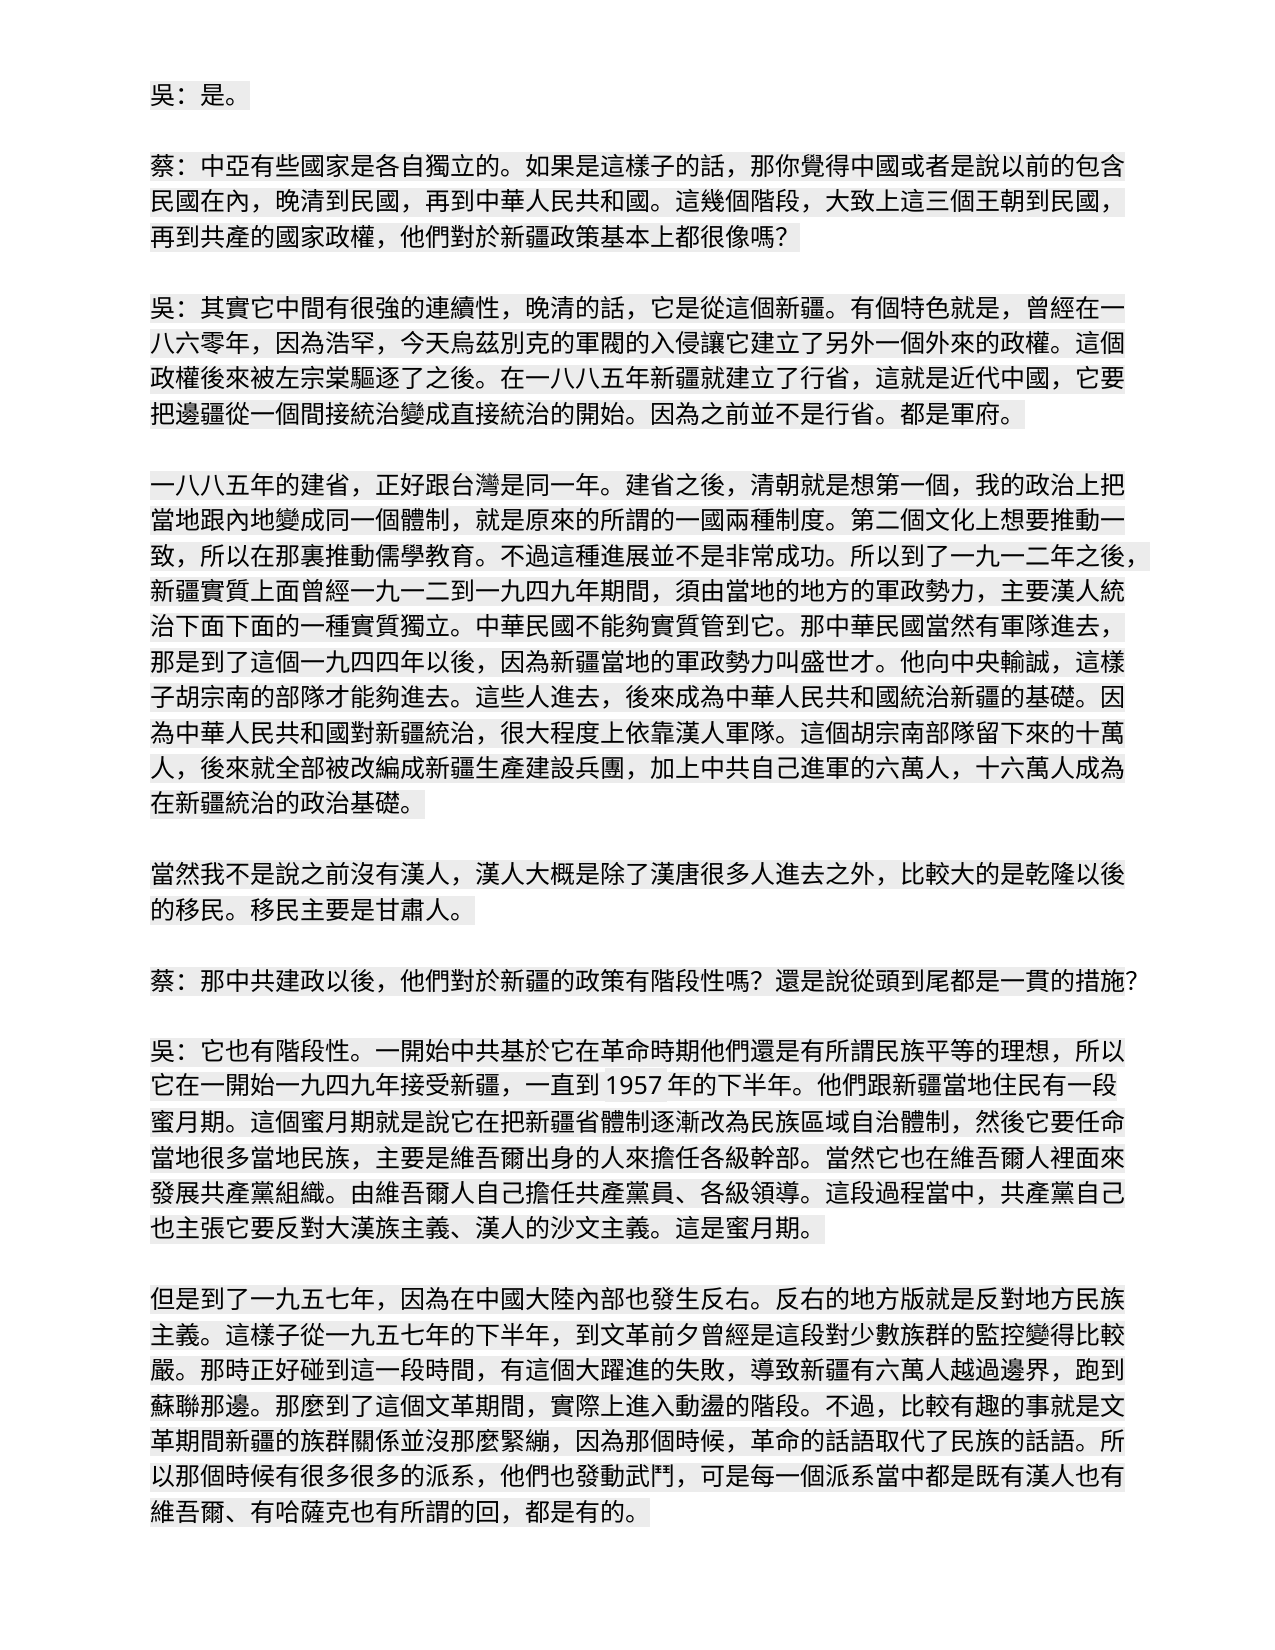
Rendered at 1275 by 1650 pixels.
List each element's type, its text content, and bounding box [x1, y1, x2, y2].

text 刘旭先生好，關於您提到的新疆維吾爾族的問題，台灣有位長期研究中國近代邊疆少數民族議題的吳啟訥教授，以下是他對於中共的民族政策的評論，希望對您能有些幫助 ============================================== 吳啟訥談「中國三度發表白皮書 重申新疆領土問題」 逐字稿 《POP大國民》蔡詩萍 專訪 吳啟訥 時間：2019-08-19 文章來源： https://hackmd.io/@phoenixx/SklT4wrbL?type=view 蔡：歡迎大家回到大國民，而我是主持人蔡詩萍，今天五點到六點多，我們為各位帶來探討一個話題。 在今年的七月二十一號的時候呢。這個大陸國務院、中國國務院發表了一份非常特別的新疆若干歷史問題白皮書，為什麼會在這個七月間所發表這份白皮書？白皮書裡面的，它當然重申了新疆是中國領土不可分割的一部分，而非東突厥斯坦，然後再隔了了幾天之後，中國的大陸國防部發表白皮書所呢。其實又重提到包括台灣的藏獨，或者是藏獨、東突厥問題。我們想要對所有的朋友提供一個比較完整的、比較宏觀的角度來看待這個話題。中國的少數民族問題其實相當的嚴重，但他解決的方式，能不能夠有不同的思維。也許我們可以從第三者的角度，來拉高一些知識的程度，給大家做個參考。我們很高興的請到在國內研究這方面的專家都解釋。中央研究院近代史研究所副研究員吳啟訥。 吳老師也在台大歷史系有開一個關於中國族群議題的專題討論。我先請教您，您對這個中國的議題。特別是在新疆維吾爾族及相關議題鑽研多久？了 吳：大約有二十年了。 蔡：當時怎麽會對這問題有興趣。 吳：我自己一方面，有少數民族的背景，另外一方面，我覺得，整個在歷史方面涉及到一個中國的近代轉型這個議題。而在這當中，這個中國是現在這樣一個特殊的國家，不太像這個傳統國家，也不像是現代民族國家。這個背後跟中國現實當中他的一個文化上的多元性、族群的多元性是有關係的。所以我覺得這是一個很重要的議題，我們比較缺乏研究。 蔡：我也注意到說，當中國在講這個不管是新疆、西藏這些問題時候。它其實都會強調說，各民族都是中華民族的組成的一部分。它用了一個中華民族去涵括他的多元性。這個在理論上也好，或在歷史的依據上來說，中國大陸他們用了什麼、怎麼樣的一個原則、標準來涵括，這個涵括有用嗎？ 吳：您這個問題非常好。我自己感覺，其實中華民族這個論述它是在近代才出現的論述。更確切一點，它是二十世紀才出現的。也就是說在傳統的中國裡面，它有很多很多的不同的文化群體。但是這些人從來沒有被界定成為什麼民族、什麼民族，因為現代民族國家的建構，它在亞洲來說，就是從十九世紀末、二十世紀初才開始。那麼這樣子呢。如果說我們假設中華民族是一個從古到今都有的實體，這個就有點違背歷史。 我想，不僅是中華民族。在西方的所有的民族國家，它的民族也都是一個近代建構的結果。 蔡：民族國家的概念出來以後，民族主義的概念出來以後。所以呢？ 吳：所以我感覺這個對話體系，它就跟整個西方的對話體系中間出了一個問題。這個體系，我們如果放到整個的一個。我的一個感覺，在冷戰期間，整個世界形成的兩種知識體系，這兩種知識體系，就是各自用各自的話語去自說自話。那麼雙方之間不能夠對話。 蔡：哪兩種呢？ 吳：一個是西方它在看待這個蘇聯集團以及亞洲還有伊斯蘭世界的時候，他們通常是以自己習慣的，已經形成的民族國家、主權國家、民主政治這個這個體系的角度去看。它的知識基本也是文藝復興之後建立的這套知識體系。另外一套就是說，在這個蘇聯、東歐還有中國還有革命的話語體系裡面。這個革命話語體系裡面，先是把共產主義，全人類解放當作一個話語體系的核心，接下來又把這個民族主義，又轉向民族主義。那麼，他們傾向於把這個民族視為一個天然的實體。這樣子，兩個體系之間的對話就有很大的問題。 那麼我想這個現象就有點像是我們在台灣這種體會，我們會看到從中國大陸來的，不管是遊客直到這個官員、學者，他們對台灣的了解非常非常的有限。其實反過來也是一樣，我們其實多數的人對中國大陸的了解也是有限的。經常有非常非常多的誤解。西方對於蘇聯中國的了解也是也是類似。這種情形是說，雙方其實陷入了兩種知識體系、話語體系當中。 我想，要去這個促進他們的溝通，我們有必要重新回到冷戰以前或者要在這個冷戰跟後冷戰以後。創造一種第三個知識體系，跟第三個話語體系。 蔡：到目前為止第三個知識體系或第三話語體系有形成嗎？ 吳：我想這個是大家在努力當中。當然這個努力我想很困難。因為我們其實如果是講後冷戰。它出現的一個現象就是我們現在的資訊爆炸。這個資訊爆炸造成一個結果是，其實很多有關重大的議題、嚴肅的議題，它的門檻降低了。有很多政界的人、或者是學界當中，不是內行的人可以進來討論。大眾也可以進入到了這討論。討論過程當中，其實帶進來了很多的錯誤資訊，錯的這個見解，因為它是基於這個誤解而做判斷，那麼去判斷的，跟跟這個比較有知識基礎的判斷、有洞見的判斷混在一起，所以讓我們其實判斷卻變得很困難。這是很大挑戰，就是我們怎麼樣去讓一個說有說服力的、能夠公正、客觀和正在第三者角度的這個體系能夠立足，這是我們需要去做很大、很大的努力。 蔡：這次我們今天請來了這個吳教授來談這個話題很重要原因。因為我一直在想，每次我看到這個媒體報導這個關於中國大陸的新疆問題或者是西藏問題，當然會引起不同程度的反應。你如果是一個對中國的中共政權非常不爽的人，你很自然就會說，你看這是漢人的大漢人主義、沙文主義的迫害。可是如果說你是站在一個中國大陸角度來看，也許會認為說它情有可原，它的處理上面這麼多民族要怎麼樣來做一個局勢的掌控，或者是再加上所謂的帝國主義，在中間有沒有在那邊搞分裂，搞藏獨等等。 所以它的確為會牽扯到剛才吳老師所講的。你在這兩種態度之下，你很難去釐清他，可是我們今天請你來，就是非常希望，知道說這事情一定有一些脈絡。在脈絡當中我們會看到現在中國大陸處理的少數民族政策上面有沒有一些盲點。盲點有沒有可能有不同的做法。像我們看到這個英國過去處理北愛問題，或者是像加拿大在處理這個法屬殖民地遺留下來的老問題等等。就是說，西方國家裡面用西方國家的這種模式，有可能可以參考嗎？ 吳：我覺得西方國家的模式，至少在歐洲的模式，其實它的參考意義不算大。因為西方他們是這個整個的近代化的過程，他是透過建立民族國家的方式來做的。那這個過程當中，它伴隨的一個是內部，他們對於對於傳統的這種族群之間關係的處理，它是簡單的把它民族國家化。我認為你是公民，我把這個文化差異能夠，我就把這個文化差異盡力小消彌到最小。我太在意這個文化差異。另外一面呢，他們是西歐國家，面對殖民地的時候，他們是另外一套，對殖民地做了比較多的歧視。有很多歧視性的措施，包括這種經濟上面的、政治上面還有文化上面的歧視措施。 那麼後來這個做得比較成功的典範是這個加拿大、澳洲、紐西蘭這樣的國家，他們的多元文化主義，也就尊重各個族群，包括，尤其是尊重這個原住民的一個狀態下面，要去建設一種 多元文化並存，但是又有共同公民意識的狀態。 那麼這些國家做的應該說不是完美，但是相對比較成功。至於說美國呢？其實他們在這個種族議題上做得不算成功。我們通常會說美國是個種族的熔爐，現實當中美國種族衝突其實蠻大的，他們只能說是種族的拼盤。到現在為止。那麼就是說美國的很多政治的議題，他是因為種族之間的這種衝突張力造成的。我覺得美國，它來說，對於亞洲國家的參考意義也不大。 那麼對亞洲國家來說其實它有個差異，就是說其實亞洲國家多數的人他們都有共同的身份就是大家都是原住民。那麼這些人，他們其實相處的時間在兩千年以上了。互相相處的人，他們形成了一種相處的模式，這種相處模式在過去兩千年當中，它有一些相處的制度出現。這些制度是有參考價值。 蔡：我想我們越來越談到一個重點，就是說，如果西方的模式的確有它的侷限，那回到東方、回到自己的歷史傳統文化，有沒有可能找到答案呢？ 蔡：剛才吳老師也告訴我們從西方的或近代自由民族主義的角度來看，或民族國家角度來看待新疆問題的話，其實有點，因為包括美國在內自己的種族問題也不是處理得非常的好好，但是剛才吳老師有特別講到一點。在剛好在那一點上，我想要完整的討論。所以我停下來。再回到這一段開始。您特別提到說，因為在亞洲地區，東方國家大部分都有了，大部分都是隨著原住民、在地的住民嘛。那不同的種族之間實際上也相處了兩千多年，它自己其實也發展出了一些文化。 可以再詳細一點嗎？比如說，以新疆為例的話，那你所謂的兩千多年來，歷史發展出自己的一種處理問題的模式是什麼呢？ 吳：新疆這個概念，其實它是一個到了近古才出現的概念。在傳統時代的中國，模糊地把它稱作西域。這個地方並沒有形成一個統一的政治體，那麼有不同的政治體統治那邊。也許小型的政治體自治，這些自治因為他們有地緣的關係。他們跟中國的中原王朝之間是有一些接觸。有的時候，王朝大約在接近一半的時間對它實行名義上的統治。另外一半的時間，他大概跟中原王朝有非常密切的經濟、文化的來往，可是不管是直接統治的狀況，還是政治影響的這種狀況裡面。當地都維持了非常大的一種現實當中的自治，這種自治了就是它不僅是跟中原的農耕民族的接觸不是那麼直接的，在政治上面的跟中原王朝的接觸也不是太直接的。但是他並不去從政治上挑戰中原王朝的某種控制權。 這種情況下了，事實上，這個不管是中文的農耕的王朝、政治勢力，還是在新疆的這些綠洲的住民或是草原的住民，他們各自都發展出來的一種經濟上面相互來往，或者有依賴，政治上面建立一定的關係。但是又維持相當大的自主空間這樣的狀態。這種狀態沒有發生像後來建立所謂的主權國家、民族國家體系之後，大家一定要針對主權議題、族群議題來對衝的這樣一種狀態。就是說，這中間的一個所謂空間空隙，是非常重要的一件事情。 蔡：這個改變是近代以後才改變的嗎？ 吳：這個改變，其實這個很大程度上是因為西方的到來。西方到來之後，它基本上是開始壓縮傳統亞洲的這種族群的生態，以及政治生態。也就是說，傳統亞洲國家之間模糊的這種邊界，被迫的要釐清。基本上，我舉例子就是說，中國的邊界基本是被西方來劃定，不是中國自己要去劃定邊界。畫了邊界之後，西方人還要繼續往前推進。比較大的就是英國、俄國跟日本，他們繼續往前推進。這個過程當中，就使得中國傳統上面邊緣的地區變成了所謂的邊疆。這樣或者說，他成了國防前線。 那麼近代的中國從晚清開始到民國，到後來的中國大陸、中共，都想把它變成一個主權的、有效管轄範圍內的一員。這種情況下，它就要去對把當地的這種原來的間接的統治，變成直接的統治。變成直接統治之後，我要一個統治的工具，那麼我可能還要利用移民。這種情況下，族群的接觸也增加了。政治的壓力也增加。這樣子，這個原來不太存在的族群衝突，就變成很現實的議題。衝突的最終，張力也加大。 蔡：在這個中國大陸。這個不管是國務院發表新疆若干歷史問題白皮書，還是國防部最近發表的白皮書，他們都有提到一個東突厥斯坦。它特別強調說，新疆從來不是東突厥斯坦，所謂東突厥斯坦是一個什麼樣的概念，它的興起是多久了？ 吳：這個概念其實是在十九世紀才出現的概念。我想古代，新疆是沒有一個統一的地名。原因是，這裡並沒有建立過一個統一的政權，其實都是不同的勢力，接觸到它的某一部分。那麼在古代，中國的中原政權曾經模糊地把它稱作西域，可以勉強算一個。 後來乾隆皇帝在一八五七年他帶打敗準噶爾之後，他要炫耀他的這個武力，於是把它稱作是甘肅新疆，就是我甘肅新擴展的地方。這個名字才變成了。後來才改名，不要甘肅，只有新疆那個字。 這個字，嚴格講它當時是外來的名字，不是當地名字。那麼東突厥斯坦是不是當地名字，也不是。因為東突伊斯坦是俄國人，他們向這個烏拉爾山以東擴張的過程。它征服了中亞的那些講阿爾泰語系、突厥語族語言的傳統汗國。把那些小國征服了之後，他們把那些地區叫做西突厥斯坦，或者突厥斯坦。那麼在它東邊的帕米爾以東的這個新疆，他們就把它叫做 東突厥斯坦。他覺得這些人也是講突厥語族語言，所以這也是一個外來的名字。那麼沒有任何一個是就是當地，現在新疆這個範圍本地的人自稱的名字，因為並不存在。 蔡：所以現在的，假如說你剛特別提到的阿爾泰語系、突厥阿爾泰語這個區域，現在有不少是獨立的國家了嘛。 吳：是。 蔡：中亞有些國家是各自獨立的。如果是這樣子的話，那你覺得中國或者是說以前的包含民國在內，晚清到民國，再到中華人民共和國。這幾個階段，大致上這三個王朝到民國，再到共產的國家政權，他們對於新疆政策基本上都很像嗎？ 吳：其實它中間有很強的連續性，晚清的話，它是從這個新疆。有個特色就是，曾經在一八六零年，因為浩罕，今天烏茲別克的軍閥的入侵讓它建立了另外一個外來的政權。這個政權後來被左宗棠驅逐了之後。在一八八五年新疆就建立了行省，這就是近代中國，它要把邊疆從一個間接統治變成直接統治的開始。因為之前並不是行省。都是軍府。 一八八五年的建省，正好跟台灣是同一年。建省之後，清朝就是想第一個，我的政治上把當地跟內地變成同一個體制，就是原來的所謂的一國兩種制度。第二個文化上想要推動一致，所以在那裏推動儒學教育。不過這種進展並不是非常成功。所以到了一九一二年之後，新疆實質上面曾經一九一二到一九四九年期間，須由當地的地方的軍政勢力，主要漢人統治下面下面的一種實質獨立。中華民國不能夠實質管到它。那中華民國當然有軍隊進去，那是到了這個一九四四年以後，因為新疆當地的軍政勢力叫盛世才。他向中央輸誠，這樣子胡宗南的部隊才能夠進去。這些人進去，後來成為中華人民共和國統治新疆的基礎。因為中華人民共和國對新疆統治，很大程度上依靠漢人軍隊。這個胡宗南部隊留下來的十萬人，後來就全部被改編成新疆生產建設兵團，加上中共自己進軍的六萬人，十六萬人成為在新疆統治的政治基礎。 當然我不是說之前沒有漢人，漢人大概是除了漢唐很多人進去之外，比較大的是乾隆以後的移民。移民主要是甘肅人。 蔡：那中共建政以後，他們對於新疆的政策有階段性嗎？還是說從頭到尾都是一貫的措施？ 吳：它也有階段性。一開始中共基於它在革命時期他們還是有所謂民族平等的理想，所以它在一開始一九四九年接受新疆，一直到1957年的下半年。他們跟新疆當地住民有一段蜜月期。這個蜜月期就是說它在把新疆省體制逐漸改為民族區域自治體制，然後它要任命當地很多當地民族，主要是維吾爾出身的人來擔任各級幹部。當然它也在維吾爾人裡面來發展共產黨組織。由維吾爾人自己擔任共產黨員、各級領導。這段過程當中，共產黨自己也主張它要反對大漢族主義、漢人的沙文主義。這是蜜月期。 但是到了一九五七年，因為在中國大陸內部也發生反右。反右的地方版就是反對地方民族主義。這樣子從一九五七年的下半年，到文革前夕曾經是這段對少數族群的監控變得比較嚴。那時正好碰到這一段時間，有這個大躍進的失敗，導致新疆有六萬人越過邊界，跑到蘇聯那邊。那麼到了這個文革期間，實際上進入動盪的階段。不過，比較有趣的事就是文革期間新疆的族群關係並沒那麼緊繃，因為那個時候，革命的話語取代了民族的話語。所以那個時候有很多很多的派系，他們也發動武鬥，可是每一個派系當中都是既有漢人也有維吾爾、有哈薩克也有所謂的回，都是有的。 但是在這個文革結束之後，一個新的挑戰到來了。就是中國大陸逐漸地進入了市場化的時代。這個市場化的時代，它造成原來它需要強力的動員漢人到新疆去支援邊疆，漢人大部分不是心甘情願的。 後來變成說，新疆開始出現了一些商機，那麼一些漢人湧進新疆去。同時在中國大陸的這些漢人居住地區，也出現了工作機會，那也有部分的維吾爾人跑到內地去尋找工作。這個過程造成了這個族群的基礎增加。裡面有一個現象，就是市場化的現象。漢人到了新疆之後，他們的競爭力坦白講是比較好一點。 那麼維吾爾人在這個工作的技能上面、語言的技能上，他們相對的比較弱。他們感覺他們在競爭當中變得比較邊緣。他們同樣跑到內地之後，也有很強烈的文化適應問題，那麼內地的這些工廠老闆們對新疆的工人，他們也覺得在文化上有很大衝突，這樣子我們就發現這個文化衝突的增加造成了中共方面它不得不去用一種收緊的辦法來應對這件事情。 那麼維吾爾人也覺得它變成這個而被排擠的邊緣人或者受害者。他們就有一種比較強烈的抗爭的態度去應對這些事情。 蔡：我想剛才呢，吳教授一口氣把我們從清朝到民國，再到這個中華人民共和國建政以後，就幾個不同的階段，新疆議題，特別是到了改革開放以後，中國大陸改革開放以後，新疆議題出現的新的變化。 吳老師剛才特地提早到改革開放以後，因為市場化的因素進來，漢人進到新疆，在就業上在商業上搶到了人家的生存的空間。同樣的，新疆的維吾爾人的，他們離開這個新疆，到中國大陸其他省份去找工作也增加了文化與文化之間的接觸，但換個角度來說，也增加很多的摩擦，他們可能感覺更多的被歧視。 那為什麼感覺起來。新疆問題在八零、九零以後，常常成為國際版面上的焦點。這是什麼原因？ 吳：我想這個原因它兩個方面。第一個，它跟整個全球化的過程當中，伊斯蘭的世界遭到邊緣化有關。也就是說這不是中國單獨現象，當這個全球的市場發展的過程當中，伊斯蘭文化本身跟他有一些衝突的地方。我們在世界各地看到這個整個伊斯蘭世界，跟西方，跟市場化的國家都有些衝突。 蔡：這算一種文明衝突論嗎？ 吳：我想這個，與其說它是文明衝突，不如說是對於市場經濟的一個適應能力。這是有點差距，我想這個東亞的這個儒家世界裡面，其實對市場經濟蠻適應的。它對西方主導的市場接軌其實沒那麼難，伊斯蘭世界就困難比較大。這是一個原因。 另外一個原因，就是在這個一九九零年代之後，伴隨的新疆它的開放，其實有一個很重要的事情，就是新疆的這些伊斯蘭的社區，它跟全球的伊斯蘭社區連結起來了。他們原來這個去 朝聖是比較困難的一件事情。不僅是因為政治上面的限制，更主要是他沒有錢去。一九九零年代之後，這種連結變得非常比較密切。這種情形下讓新疆的這些維吾爾等等這種伊斯蘭民族，他們感覺到自己好像原來信的不是那麼正宗的伊斯蘭教。他們希望可以去追尋所謂正宗的伊斯蘭教。同時用這個來解決他們一個問題，就是在市場經濟下面他們覺得邊緣化，他們覺得跟漢人接觸的過程當中，漢人沒有精神信仰。他們覺得漢人在道德上比較墮落，他們自己也在連帶之下也去追求物質的享受。 這種情況下，他們找一個什麼樣的解決辦法？去用宗教去解決。那麼當宗教這種意識變的很強烈，尤其是在新疆恢復了很多、很多的清真寺，新疆可以說是全世界世界清真寺的密度最高的地方。 恢復了很多清真寺，然後同時又缺乏這個系統的宗教教育傳承的情況下，他們從這個沙烏地引進了一個比較極端的教派，叫做瓦哈比。這個瓦哈比教派呢，它主張去排斥異教徒，很激烈的排斥，也排斥伊斯蘭教當中比較溫和的派別。 這種情形下維吾爾跟漢人在宗教方面的衝突就比較強化。我想這種惡性的循環就開始了，所以我們在一九九零年代就看到新疆開始出現針對警察或軍人的，後來是針對跟中共密切合作的上層維吾爾人的襲擊事件，後來被稱作恐怖事件的情形。在一九九零年代中期後，就越來越多了。我們知道2009年就到了巔峰，七五事件。後來還有昆明車站的砍殺事件，這些事情都跟宗教在新疆的生態發生很大的變化有直接關係。 蔡：從一個學者的角度來看。當然新疆問題的變得複雜，有它的歷史的成因，一層層的累積，但是你剛剛講得很好，就也有一個全球化以後連帶的效應。說到這個伊斯蘭激進主義的某些影響。但是中國大陸本身的新疆政策，你覺得到目前為止來看的話，他們有在調整嗎？意思就是說，他難道不知道這個問題的越來越日益嚴重。日益嚴重的話，她勢必要再找出一些對策來。到底是更嚴格製造更大的緊張，還是應該在某些地方放。比如說，你剛有提到 回到這個冷戰以前那種稍微在歷史的脈絡，去找尋這種不同的民族、漢人跟維吾爾直接相處的某些模式，難道不能在裡面去重新發掘一些老祖宗的智慧嗎？ 吳：這是非常好的問題，我覺得其實這個去發掘傳統的智慧或者尋找新的辦法，都還是可以的。不過呢，這個目前為止，對於中共或者是維吾爾雙方來說，他們都等於是騎在一個很高的馬上有點下不來了。對於中共來說，他們已經比較喪失在他們革命時期1950年代，還帶有的一些理想主義的色彩，理想主義本身是有一些用處的。 他們現在基本上是這個物質主義的，他們完全從經濟的角度去看待問題。那麼他們覺得說，他們可以用經濟的方式解決維吾爾人所有的問題，當然維吾爾人希望自己的經濟發展，這毫無疑問，是他們非常重要的一個層面。這個可以解決一部分問題。 但是基本上，中共是一個唯物主義的政黨，他們對於宗教事務、文化事務相對陌生的。這種情況下，他們可能經常採取兩極的辦法去應對宗教，第一個就是我給你錢，我讓你建清真寺，我這樣對你很好了吧？它不知道這個清真寺是背後還有別的文化內容，尤其是宗教教育的內容。 第二種就說我清真寺已經幫你建了很多。你現在的宗教活動，已經超出了我們限定的範圍。那我怎辦，我去縮減你清真寺的數量。這裡就有動用強硬的手段，這種情況下，不管前面一個手段，還是後面的手段，它都比較違反宗教本身的規律。讓人覺得你不管是軟的手還是硬的一手，都是不了解狀況下面去發生的事情。 所以這種情況它可能沒辦法去緩解，不過你給錢，或者是去壓制。它沒辦法緩解緊張的情緒。如果說換一種辦法說，我去對這個文化本身多一些寬容，我可以有政治上面的一些措施，但是文化上去寬容。這個問題可以解決很多，所以我感覺有一個辦法說。 你提到，如果對傳統裡面，就是傳統的智慧知識，傳統的中央王朝跟各個邊緣地區不同文化群體之間相處，它會留一定空間。這個傳統智慧到今天為止還是重要的。 另外一個現代就說，我們看到這個1949之後中共在應對邊疆少數族群，它採取了一個政策叫做民族識別跟民族區域自治。民族識別就是說我把原來我不能確定是什麼族群的人我界定為一個民族，然後給他一定的政治權利。民族區域自治就是特別劃定的範圍，取消原來的省，變自治區。這在1950年代曾經是有一些用處，因為少數民族對自己的政治文化期望得到了一定的滿足。可是這個制度再延續下去，少數民族也有自己的不滿。他覺得我的民族本身應該有更多的政治權利，最多包括自決、獨立。 民族識別把族群識別成為政治的民族之後，它的邊界就變得非常清晰。這種邊界越來越清晰，原來可能沒有存在那麼多的衝突，那麼邊界清晰之後，大家的自我認同越來越強化。那麼衝突就越來越強烈。後來的辦法就是說，如果在這個體系之外建立一個超然的體系，就說這個體系重點要強調這個整個國家的公民，每個人在人格上都是平等的，同時我尊重它的文化，但是不能把這些文化當作是一個政治的標記。這種情況下，當然這個國家，我期待中國大陸他可以日漸法制化去強調個人的權利，這是一個正確的方向。這種情況下，原來的清晰的這種族群、民族的邊界就會變得淡化。 蔡：所以換句話說，這回到一個民主國家的一個重要的原則，就是公民嘛。公民的權利的平等，那使得在不同的族群之間，它都會在這個公民的概念下，其實取得一個平等的地位。可是，你這一回答剛好碰到一個中國大陸本身，現在的政治制度本身的問題。所以我想是剛好又碰到它的一個盲點。 現在因為新疆議題動輒就成為國際關注的焦點，當然，因為中國現在夠強啦，它的不管軍事還是在聯合國的常任理事國等等的，所以它也可以很強悍地來處理這個議題。 可是就學者的角度來看，我們總希望新疆的維吾爾族的朋友們，也能夠得到更大的空間。也希望說，漢人跟維吾爾人之間，也不要因為這樣政治的關係，而搞到最後大家怒目相視，那其實是一個國家內部很大的不安。你會有怎麼樣的建議呢？這問題有解嗎？ 吳：我樂觀地看，我覺得長遠而言應該還是有解。就說這個有解，不管是對中共來說還是維吾爾來說，還是國際社會來說，它需要做幾件事。 第一個就是在這個心態上面，要用寬容的心態。用一種同情的態度，去看待新疆的現象，不要把它看成是一個簡單的這個所謂，而不管是暴力的衝突，還是強力壓制。它背後有複雜背景，跟這個比如美國移民之間發生的那種衝突相比，要複雜非常非常多。我們有必要去深入了解它背後的這些背景，就是對各方都付出一種同情的態度。這種情形下，國際社會用寬鬆的態度去看，它不至於對當事的各方造成壓力。當事各方有時候它是表演給國際社會來看的，那麼他們可能把這個衝突加劇。 第二個，對於當事各方來說它也需要寬容，尤其是說對擁有權力的人來說，他（指中共）需要用一種比較寬容的、靈活的、有彈性的態度，他們曾經有過有這種彈性的情況下，得到一種正面回應的一種狀態。也就是說，他自己也不是完全沒有好的歷史經驗。 這種情形就是說大家也需要，而我想兩邊如果政策寬鬆，它有個基礎就是要互相去深入了解對方，如果說一直去檢舉堅持用傳統的話語，那這是傳統的政治話語理念，他經常是衝突性的，比如說，民族主義會帶來民族主義。如果這個對於中國主流官方的歷史研究，一直強調，新疆自古以來就是中國的一部分，那麼維吾爾自古以來就是中華民族的一部分，它其實是跟學理上面有一定差距。其實，你不如去講這個這個新疆加入中國，那麼維吾爾加入中華民族家庭，它是近代大家有了共同的歷史經驗之後造成的。這個共同的歷史經驗、共同的利益，這是很重要的一件事情。那麼這樣子，它跟實際更切合。 那麼同樣的，維吾爾民族主義跟一個中華民族主義和民族對抗之下產生的東西，他在很大程度上也是虛構的。比如說，他們也要追溯它的歷史成因有數千年來直到九千年。它曾經是新疆的政治方面的主人，這個也不是現實。那維吾爾形成的過程當中，事實上它的一方面是各種政治勢力互動的結果。另外一方面，它的整個族群的行程，也是一個近代的事情。而這個近代的心態其實跟中國有密切關係，當然跟蘇聯、跟英國人也有一些關係，這個中間的過程要釐清。 但是同時的現實政治裡面用一個概念，我們講到了國家的公民的概念來取代民族的感覺，它很可能會比較有效地來消弭族群之間的這種緊張狀態。 蔡：當然我們也知道，聊到這個公民的態度、公民的意識和公民的架子這一塊。當然也會牽扯整個國家的體制的問題。我想對中國來說，它怎麼樣提升自己在這個至少要符合這個現代的公民社會所認可的這些公民權益的保障，我覺得這對中國來說，他也是要學習的。也是一個應該學習的過程。但是無論如何，我們今天從一個知識的角度，學歷史的角度來給各位分析了新疆問題的變化，也給各位做一個很好的參考。 [150, 75, 1125, 1562]
